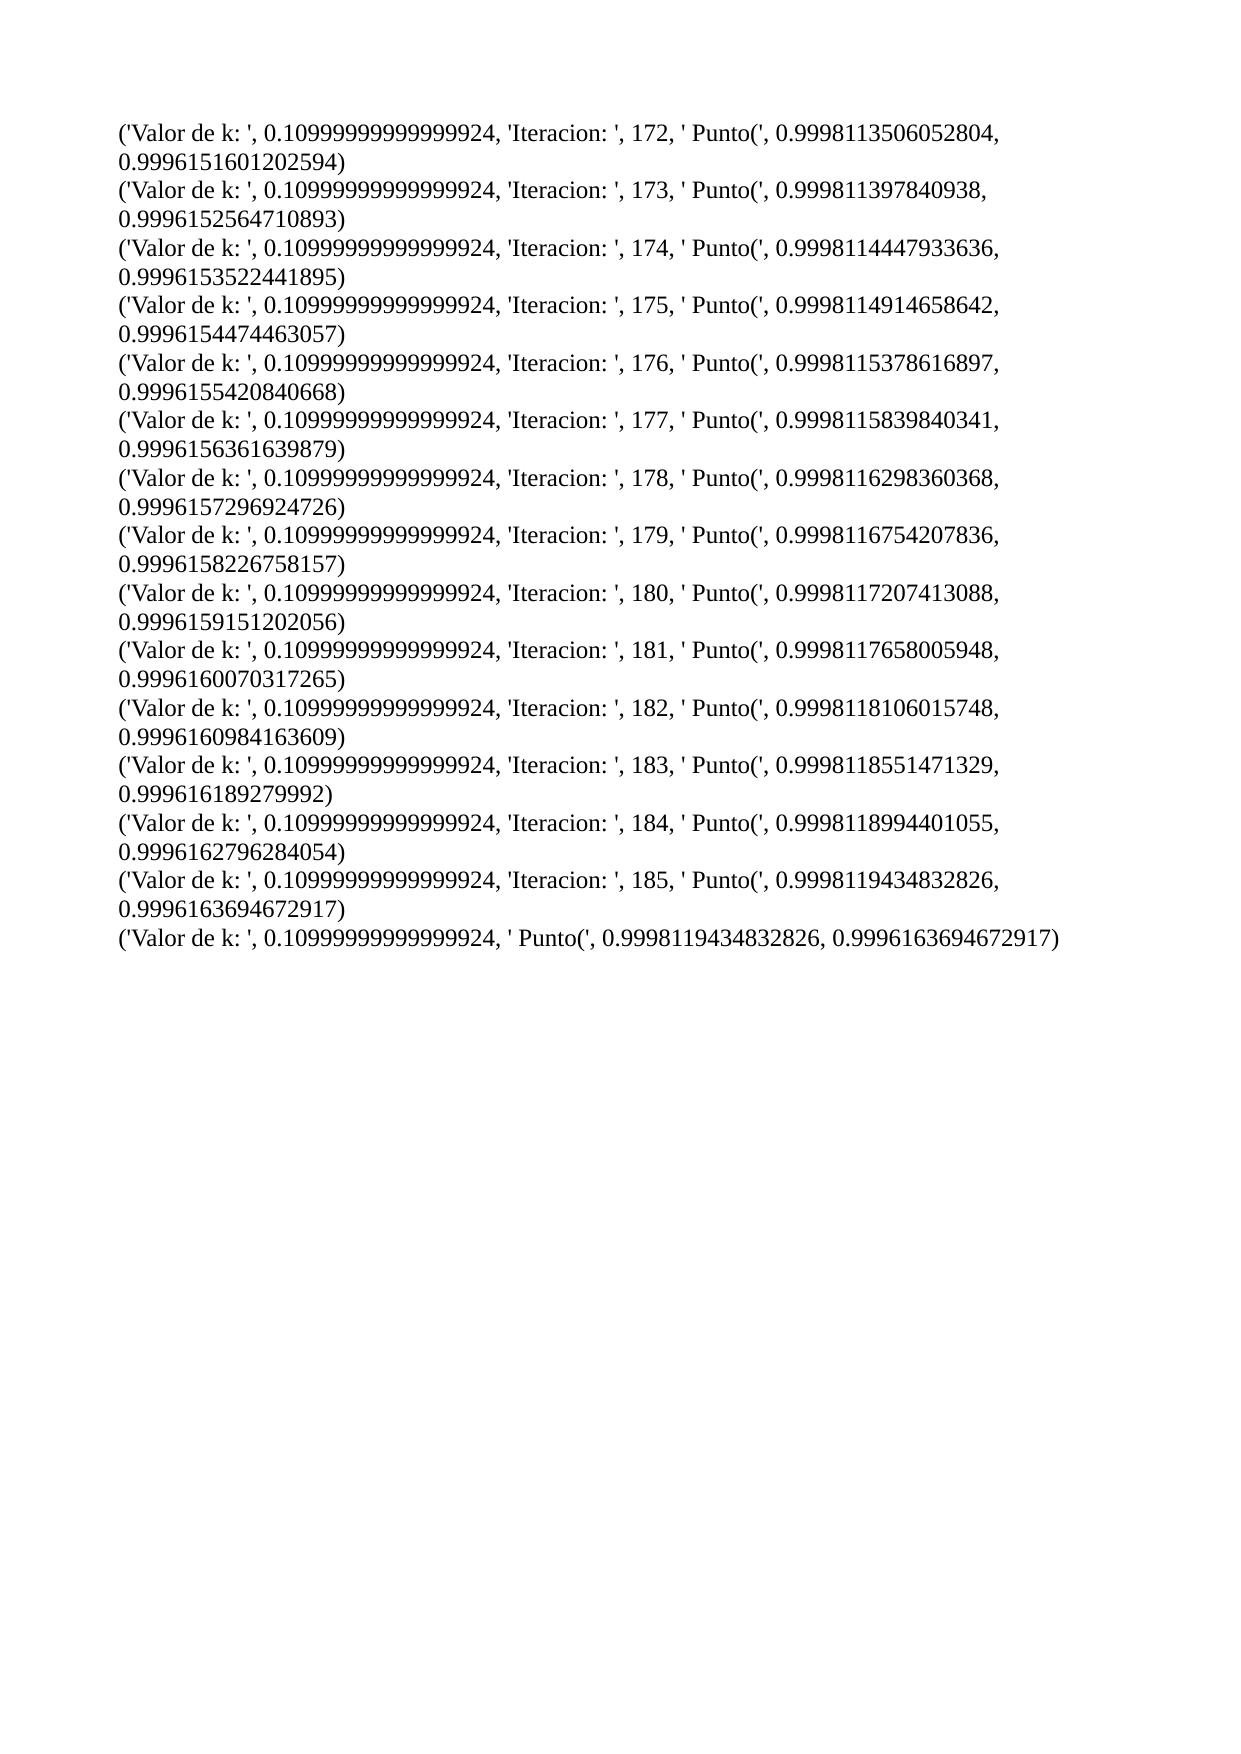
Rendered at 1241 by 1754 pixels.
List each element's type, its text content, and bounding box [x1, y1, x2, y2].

text ('Valor de k: ', 0.10999999999999924, 'Iteracion: ', 180, ' Punto(', 0.9998117207413088, 0.9996159151202056) [118, 578, 1122, 636]
text ('Valor de k: ', 0.10999999999999924, 'Iteracion: ', 176, ' Punto(', 0.9998115378616897, 0.9996155420840668) [118, 348, 1122, 406]
text ('Valor de k: ', 0.10999999999999924, 'Iteracion: ', 172, ' Punto(', 0.9998113506052804, 0.9996151601202594) [118, 118, 1122, 176]
text ('Valor de k: ', 0.10999999999999924, ' Punto(', 0.9998119434832826, 0.9996163694672917) [118, 923, 1122, 952]
text ('Valor de k: ', 0.10999999999999924, 'Iteracion: ', 181, ' Punto(', 0.9998117658005948, 0.9996160070317265) [118, 636, 1122, 693]
text ('Valor de k: ', 0.10999999999999924, 'Iteracion: ', 184, ' Punto(', 0.9998118994401055, 0.9996162796284054) [118, 808, 1122, 866]
text ('Valor de k: ', 0.10999999999999924, 'Iteracion: ', 177, ' Punto(', 0.9998115839840341, 0.9996156361639879) [118, 406, 1122, 463]
text ('Valor de k: ', 0.10999999999999924, 'Iteracion: ', 173, ' Punto(', 0.999811397840938, 0.9996152564710893) [118, 176, 1122, 233]
text ('Valor de k: ', 0.10999999999999924, 'Iteracion: ', 175, ' Punto(', 0.9998114914658642, 0.9996154474463057) [118, 291, 1122, 348]
text ('Valor de k: ', 0.10999999999999924, 'Iteracion: ', 179, ' Punto(', 0.9998116754207836, 0.9996158226758157) [118, 521, 1122, 578]
text ('Valor de k: ', 0.10999999999999924, 'Iteracion: ', 178, ' Punto(', 0.9998116298360368, 0.9996157296924726) [118, 463, 1122, 521]
text ('Valor de k: ', 0.10999999999999924, 'Iteracion: ', 174, ' Punto(', 0.9998114447933636, 0.9996153522441895) [118, 233, 1122, 291]
text ('Valor de k: ', 0.10999999999999924, 'Iteracion: ', 183, ' Punto(', 0.9998118551471329, 0.999616189279992) [118, 751, 1122, 808]
text ('Valor de k: ', 0.10999999999999924, 'Iteracion: ', 185, ' Punto(', 0.9998119434832826, 0.9996163694672917) [118, 866, 1122, 923]
text ('Valor de k: ', 0.10999999999999924, 'Iteracion: ', 182, ' Punto(', 0.9998118106015748, 0.9996160984163609) [118, 693, 1122, 751]
